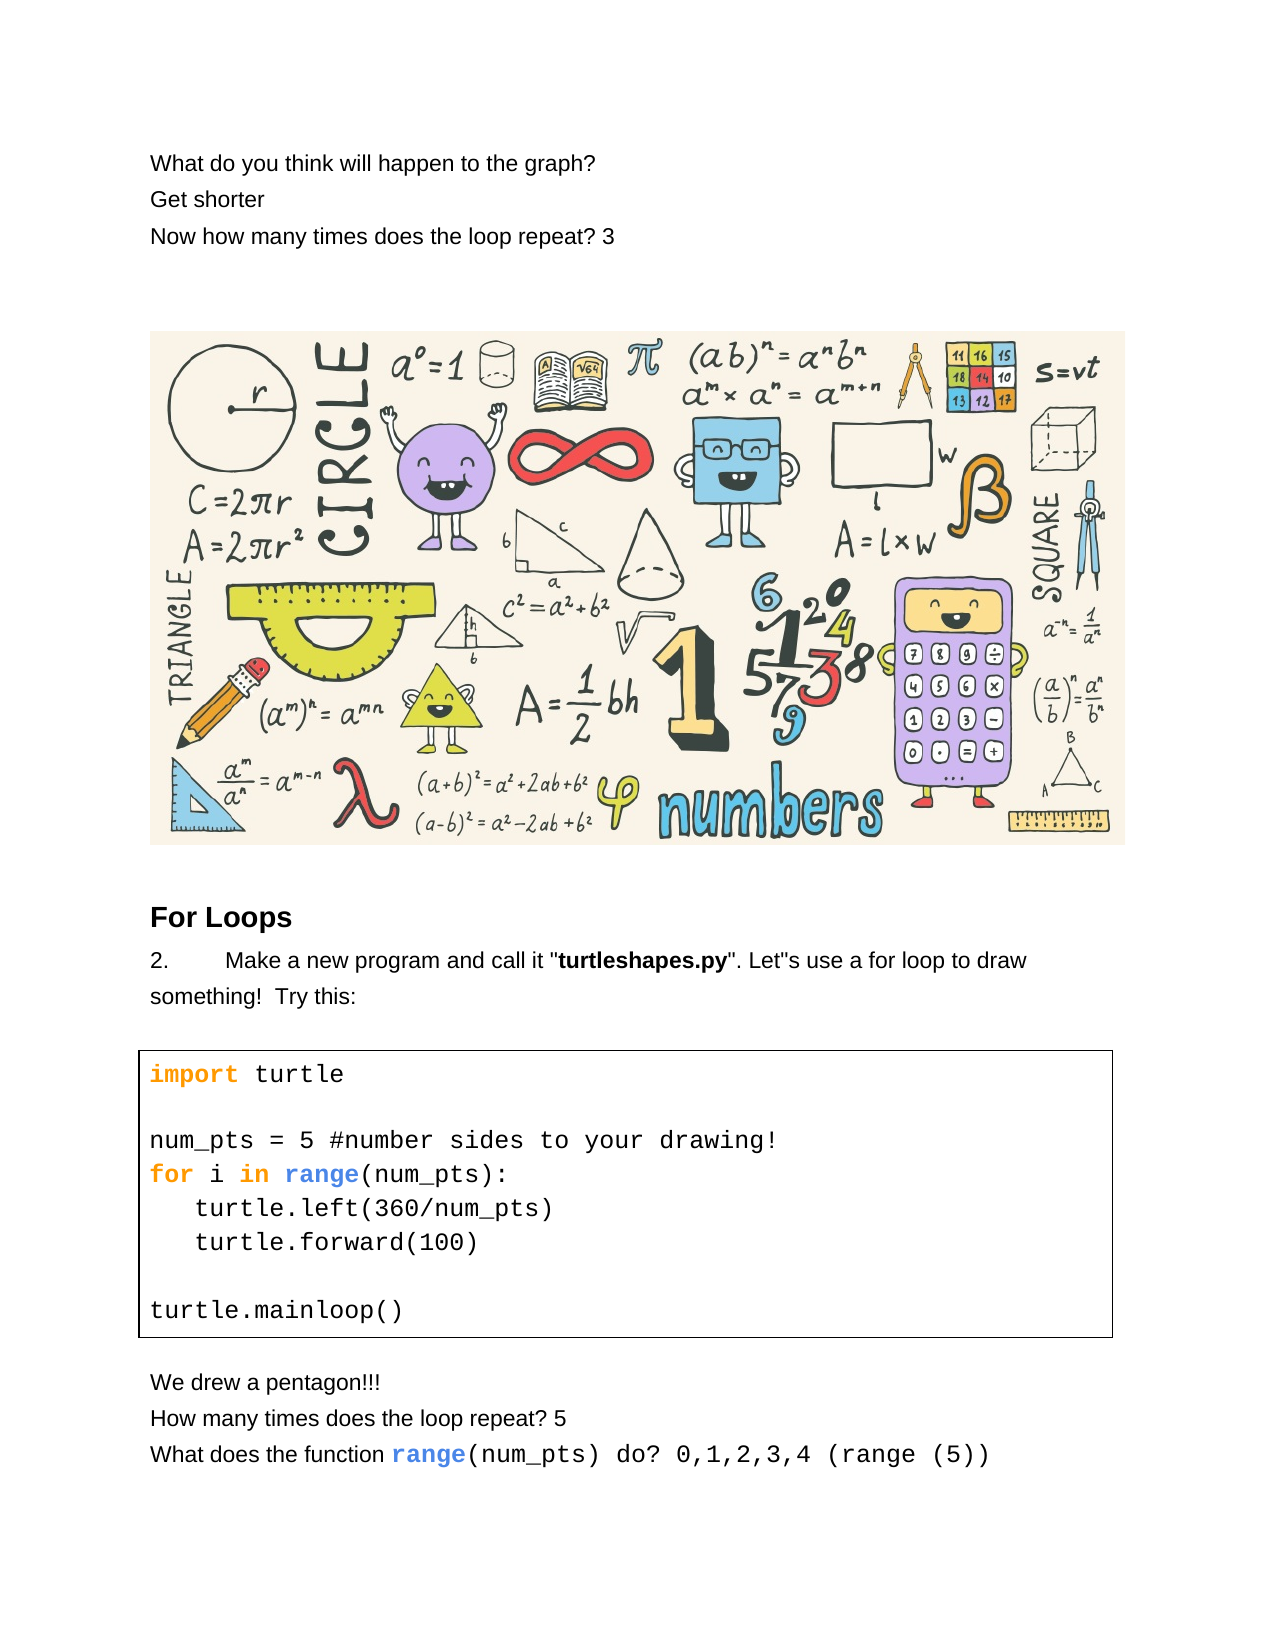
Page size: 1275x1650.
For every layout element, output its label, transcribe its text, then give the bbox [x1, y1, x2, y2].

table_header import turtle num_pts = 5 #number sides to your drawing! for i in range(num_pts): turtle.left(360/num_pts) turtle.forward(100) turtle.mainloop() [140, 1051, 1112, 1337]
text How many times does the loop repeat? 5 [150, 1405, 1125, 1431]
text Now how many times does the loop repeat? 3 [150, 223, 1125, 249]
text We drew a pentagon!!! [150, 1368, 1125, 1395]
text Get shorter [150, 186, 1125, 213]
text For Loops [150, 901, 1125, 934]
text What does the function range(num_pts) do? 0,1,2,3,4 (range (5)) [150, 1441, 1125, 1470]
picture [150, 331, 1125, 845]
text What do you think will happen to the graph? [150, 150, 1125, 176]
text 2. Make a new program and call it "turtleshapes.py". Let"s use a for loop to draw something! Try this: [150, 947, 1125, 1009]
